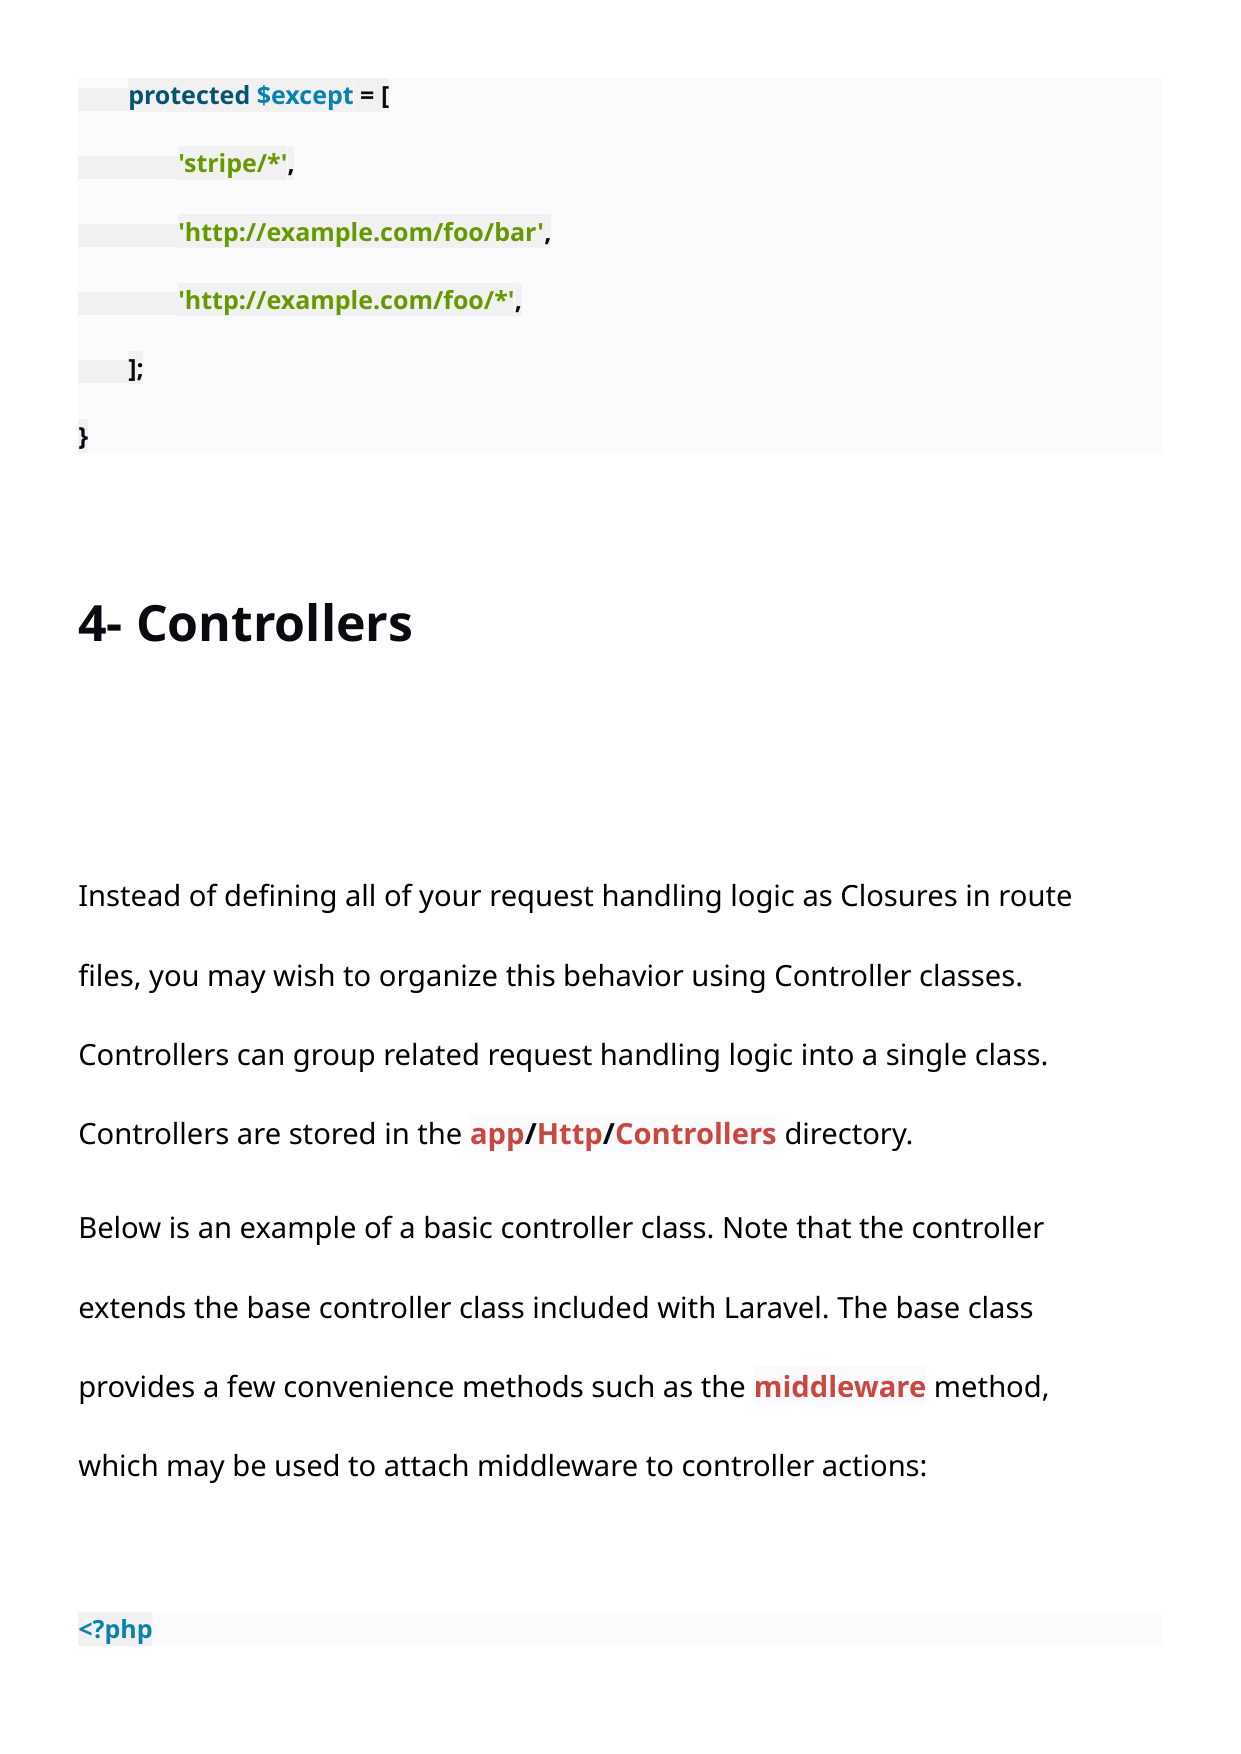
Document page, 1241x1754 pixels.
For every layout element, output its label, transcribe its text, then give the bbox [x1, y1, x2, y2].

text 'http://example.com/foo/*', [78, 282, 1162, 316]
text 'http://example.com/foo/bar', [78, 214, 1162, 248]
text ]; [78, 351, 1162, 384]
text protected $except = [ [78, 78, 1162, 112]
text Instead of defining all of your request handling logic as Closures in route files, you may wish to organize this behavior using Controller classes. Controllers can group related request handling logic into a single class. Controllers are stored in the app/Http/Controllers directory. [78, 875, 1103, 1153]
text 'stripe/*', [78, 146, 1162, 180]
text <?php [78, 1612, 1162, 1646]
subtitle 4- Controllers [78, 588, 1103, 793]
text } [78, 419, 1162, 453]
text Below is an example of a basic controller class. Note that the controller extends the base controller class included with Laravel. The base class provides a few convenience methods such as the middleware method, which may be used to attach middleware to controller actions: [78, 1207, 1103, 1485]
